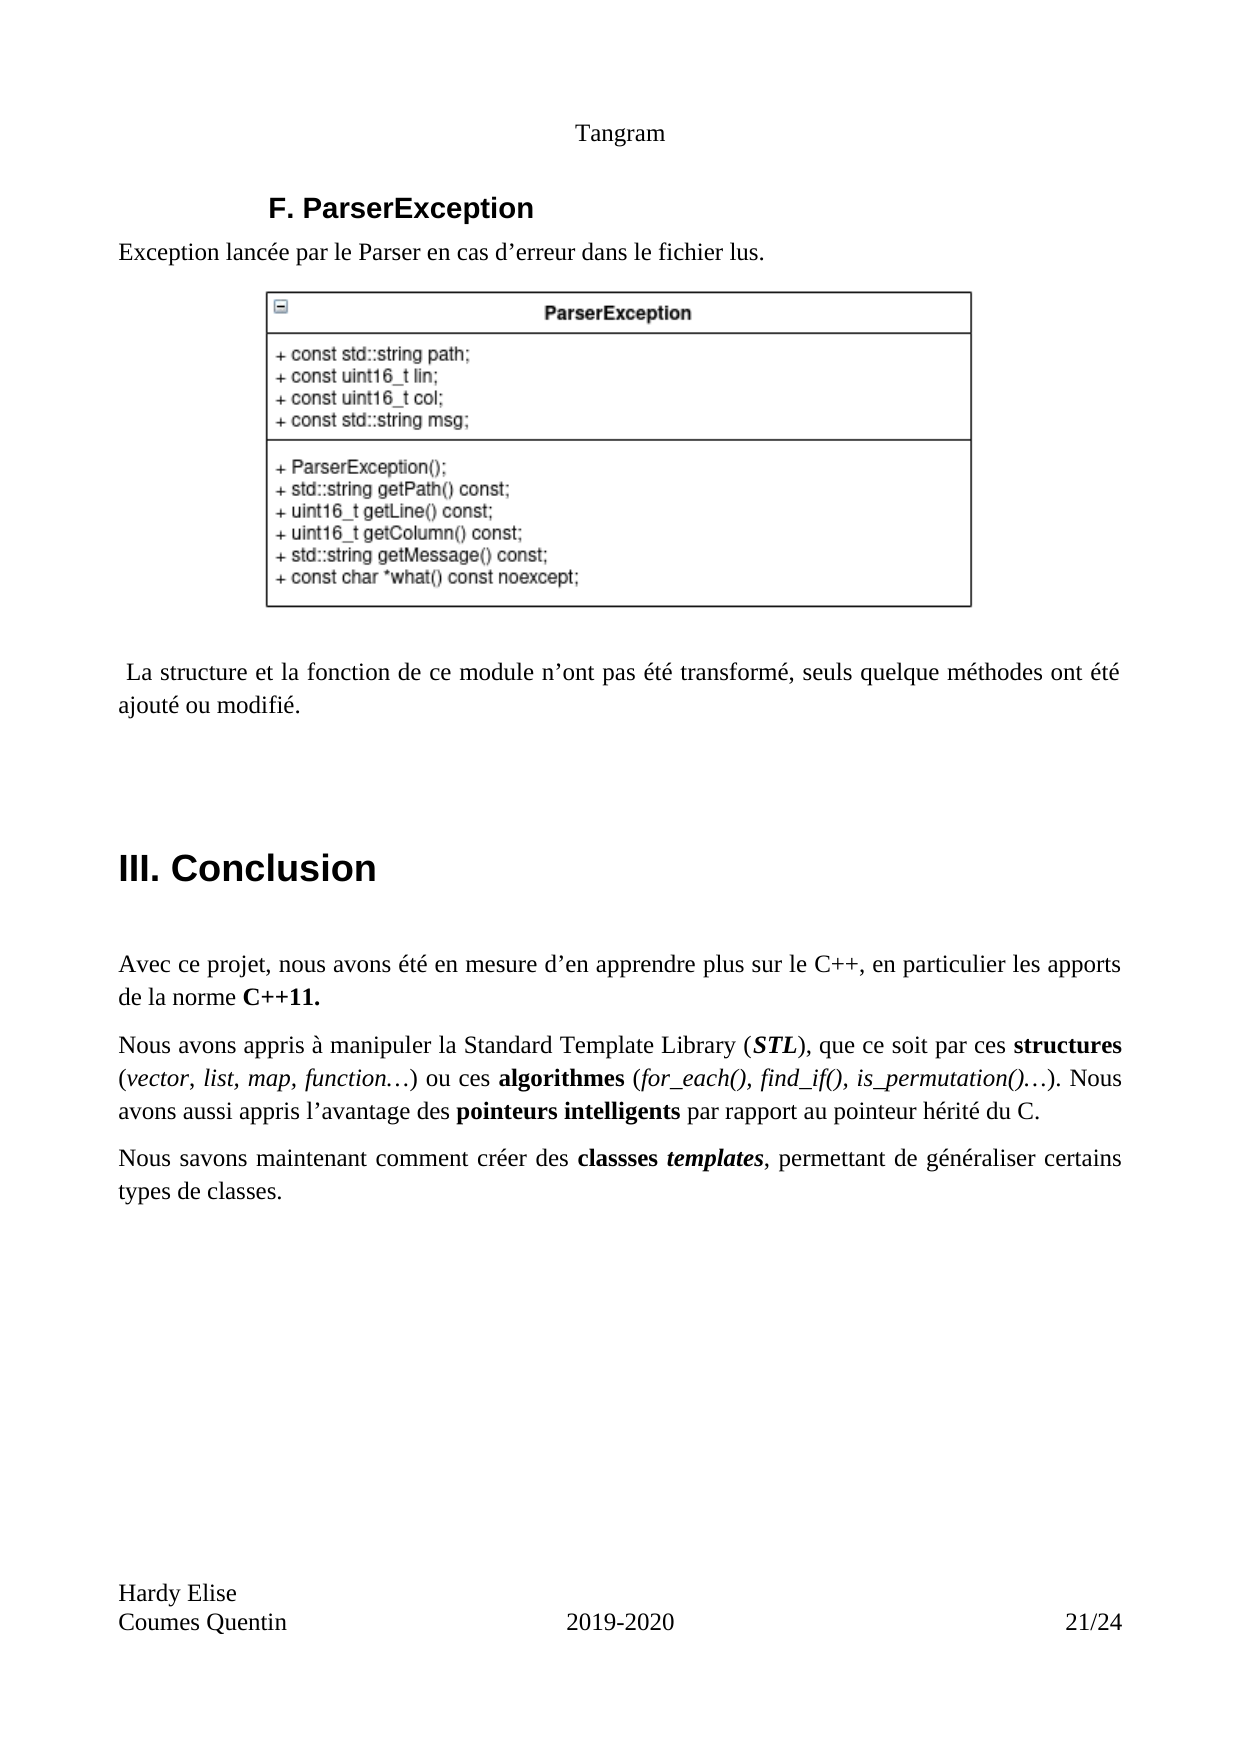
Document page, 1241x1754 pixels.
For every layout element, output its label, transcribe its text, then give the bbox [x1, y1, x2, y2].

text Avec ce projet, nous avons été en mesure d’en apprendre plus sur le C++, en particulier les apports de la norme C++11. [118, 949, 1122, 1011]
text Nous savons maintenant comment créer des classses templates, permettant de généraliser certains types de classes. [118, 1143, 1122, 1205]
text La structure et la fonction de ce module n’ont pas été transformé, seuls quelque méthodes ont été ajouté ou modifié. [118, 657, 1122, 720]
subtitle III. Conclusion [118, 845, 1122, 889]
text Nous avons appris à manipuler la Standard Template Library (STL), que ce soit par ces structures (vector, list, map, function…) ou ces algorithmes (for_each(), find_if(), is_permutation()…). Nous avons aussi appris l’avantage des pointeurs intelligents par rapport au pointeur hérité du C. [118, 1030, 1122, 1124]
subtitle F. ParserException [268, 191, 1122, 225]
picture [260, 284, 980, 620]
text Exception lancée par le Parser en cas d’erreur dans le fichier lus. [118, 237, 1122, 266]
